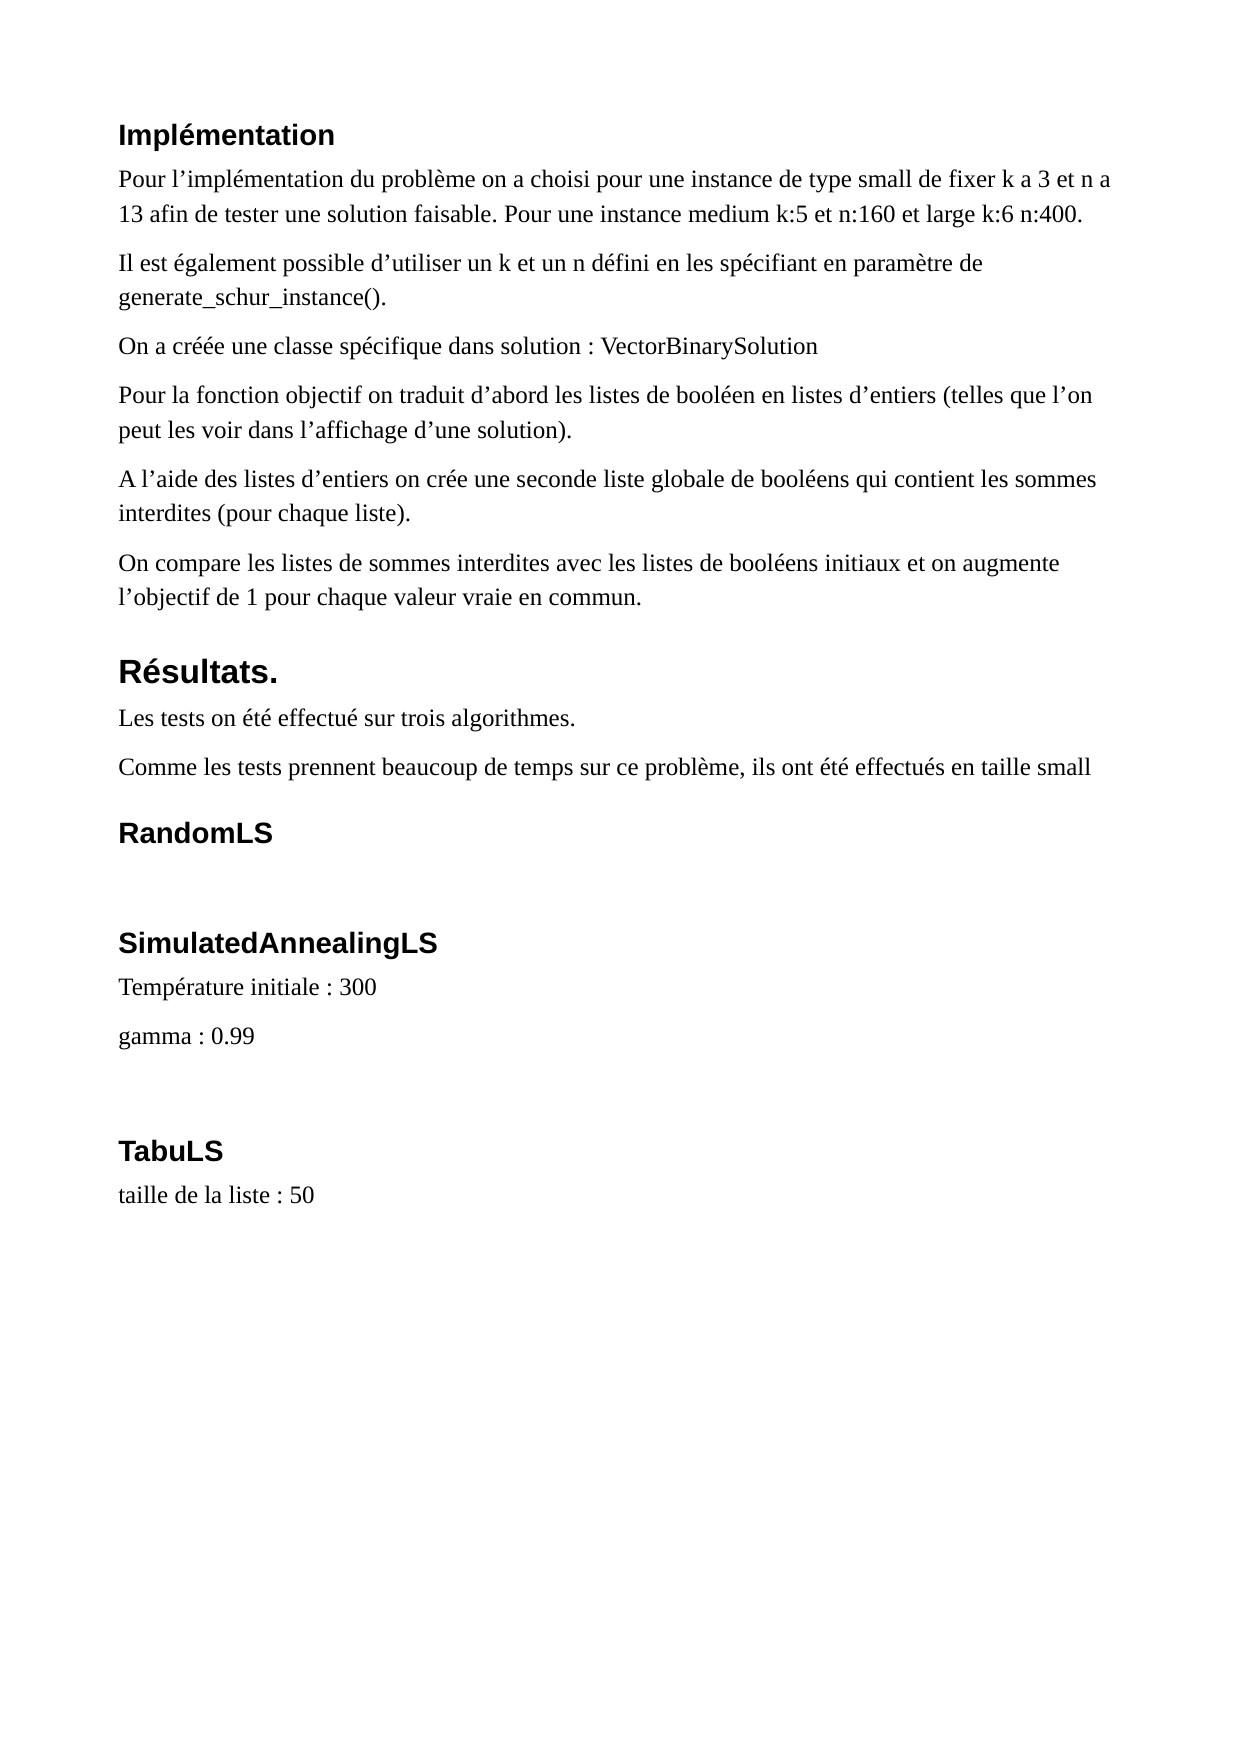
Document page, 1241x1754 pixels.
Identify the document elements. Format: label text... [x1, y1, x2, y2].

text Pour l’implémentation du problème on a choisi pour une instance de type small de fixer k a 3 et n a 13 afin de tester une solution faisable. Pour une instance medium k:5 et n:160 et large k:6 n:400. [118, 164, 1122, 228]
text A l’aide des listes d’entiers on crée une seconde liste globale de booléens qui contient les sommes interdites (pour chaque liste). [118, 464, 1122, 527]
text Il est également possible d’utiliser un k et un n défini en les spécifiant en paramètre de generate_schur_instance(). [118, 248, 1122, 311]
text taille de la liste : 50 [118, 1180, 1122, 1209]
text On a créée une classe spécifique dans solution : VectorBinarySolution [118, 331, 1122, 360]
subtitle RandomLS [118, 816, 1122, 849]
subtitle Implémentation [118, 118, 1122, 152]
subtitle SimulatedAnnealingLS [118, 926, 1122, 959]
text Pour la fonction objectif on traduit d’abord les listes de booléen en listes d’entiers (telles que l’on peut les voir dans l’affichage d’une solution). [118, 381, 1122, 444]
text Température initiale : 300 [118, 972, 1122, 1001]
text On compare les listes de sommes interdites avec les listes de booléens initiaux et on augmente l’objectif de 1 pour chaque valeur vraie en commun. [118, 548, 1122, 611]
text Les tests on été effectué sur trois algorithmes. [118, 703, 1122, 732]
text Comme les tests prennent beaucoup de temps sur ce problème, ils ont été effectués en taille small [118, 752, 1122, 781]
subtitle TabuLS [118, 1134, 1122, 1167]
subtitle Résultats. [118, 652, 1122, 691]
text gamma : 0.99 [118, 1021, 1122, 1050]
